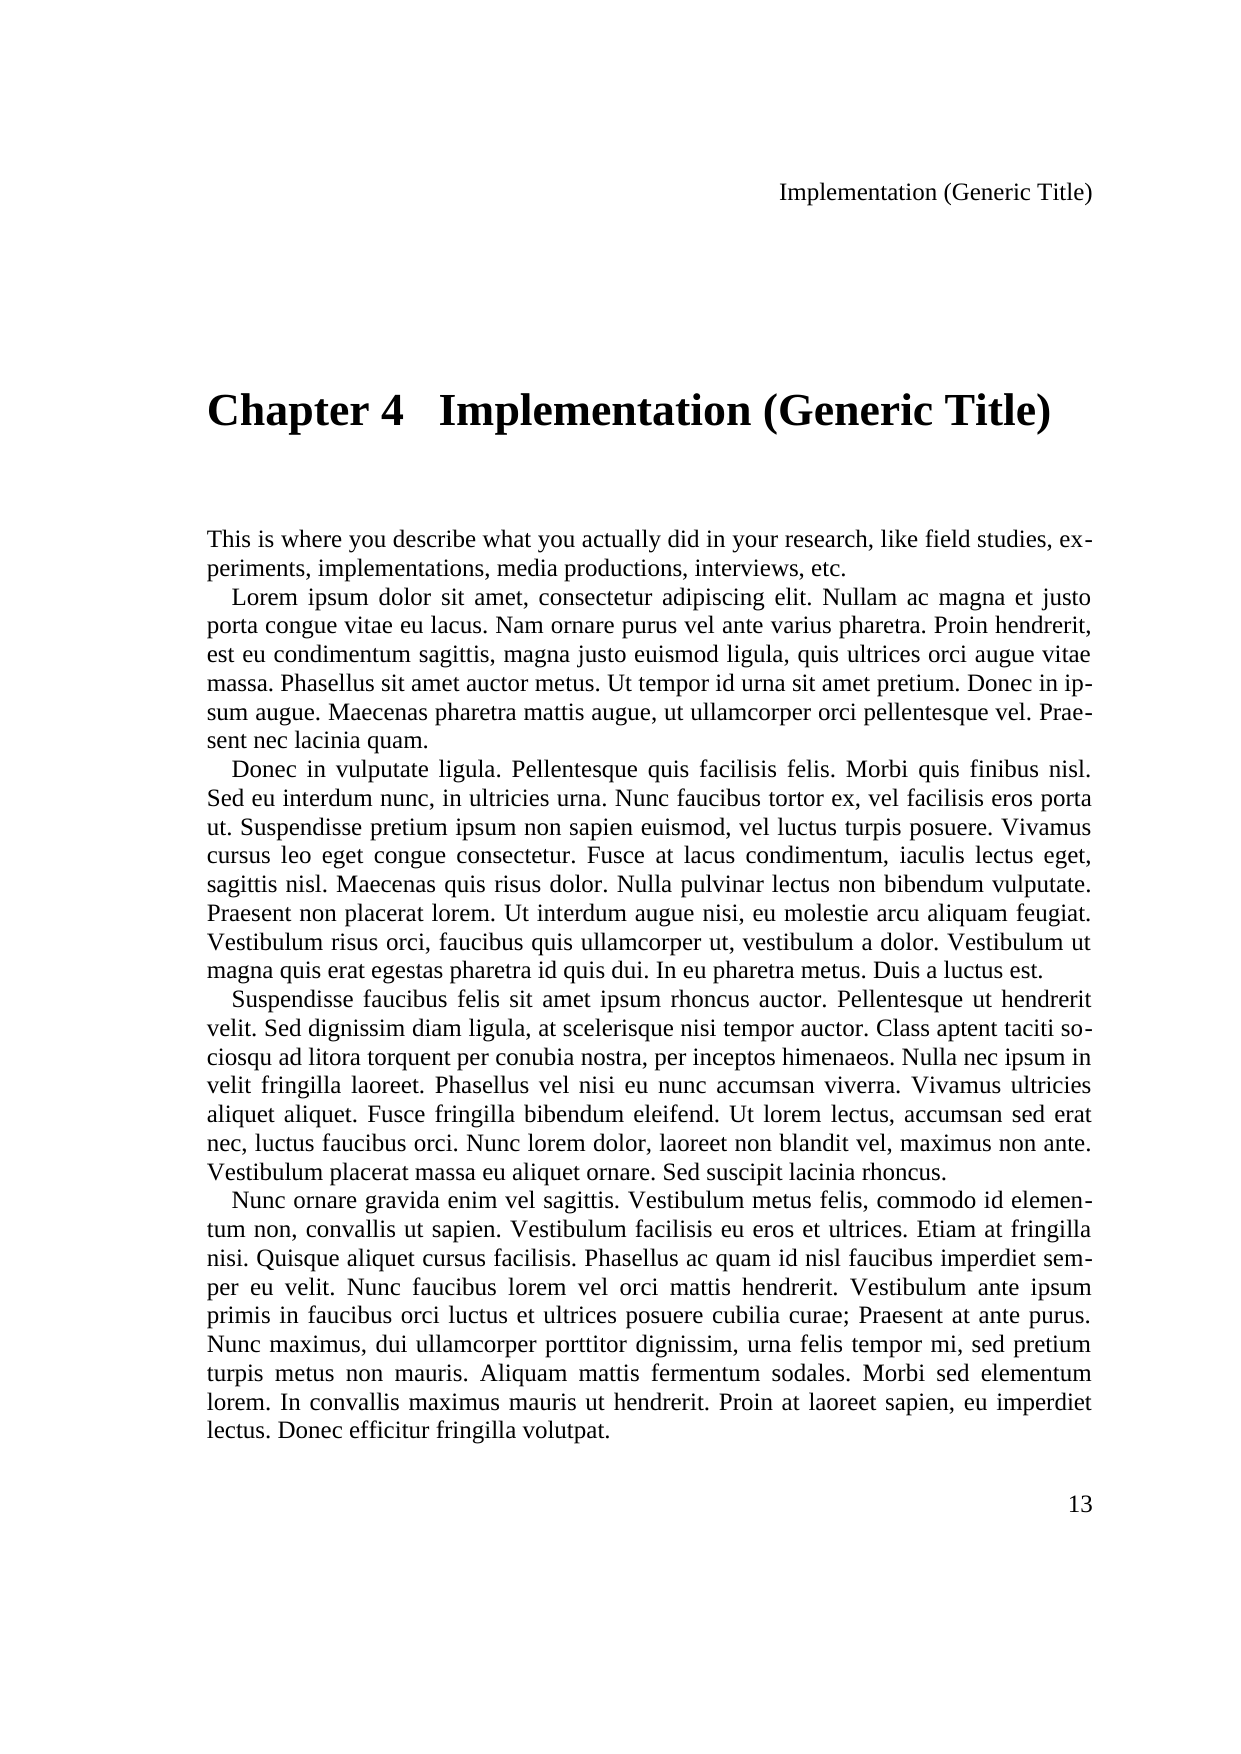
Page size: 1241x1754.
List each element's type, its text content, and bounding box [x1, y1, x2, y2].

text Suspendisse faucibus felis sit amet ipsum rhoncus auctor. Pellentesque ut hendrerit velit. Sed dignissim diam ligula, at scelerisque nisi tempor auctor. Class aptent taciti so­ciosqu ad litora torquent per conubia nostra, per inceptos himenaeos. Nulla nec ipsum in velit fringilla laoreet. Phasellus vel nisi eu nunc accumsan viverra. Vivamus ultricies aliquet aliquet. Fusce fringilla bibendum eleifend. Ut lorem lectus, accumsan sed erat nec, luctus faucibus orci. Nunc lorem dolor, laoreet non blandit vel, maximus non ante. Vestibulum placerat massa eu aliquet ornare. Sed suscipit lacinia rhoncus. [207, 984, 1093, 1186]
subtitle Implementation (Generic Title) [207, 383, 1093, 436]
text This is where you describe what you actually did in your research, like field studies, ex­periments, implementations, media productions, interviews, etc. [207, 524, 1093, 582]
text Donec in vulputate ligula. Pellentesque quis facilisis felis. Morbi quis finibus nisl. Sed eu interdum nunc, in ultricies urna. Nunc faucibus tortor ex, vel facilisis eros porta ut. Suspendisse pretium ipsum non sapien euismod, vel luctus turpis posuere. Vivamus cursus leo eget congue consectetur. Fusce at lacus condimentum, iaculis lectus eget, sagittis nisl. Maecenas quis risus dolor. Nulla pulvinar lectus non bibendum vulputate. Praesent non placerat lorem. Ut interdum augue nisi, eu molestie arcu aliquam feugiat. Vestibulum risus orci, faucibus quis ullamcorper ut, vestibulum a dolor. Vestibulum ut magna quis erat egestas pharetra id quis dui. In eu pharetra metus. Duis a luctus est. [207, 754, 1093, 984]
text Lorem ipsum dolor sit amet, consectetur adipiscing elit. Nullam ac magna et justo porta congue vitae eu lacus. Nam ornare purus vel ante varius pharetra. Proin hendrerit, est eu condimentum sagittis, magna justo euismod ligula, quis ultrices orci augue vitae massa. Phasellus sit amet auctor metus. Ut tempor id urna sit amet pretium. Donec in ip­sum augue. Maecenas pharetra mattis augue, ut ullamcorper orci pellentesque vel. Prae­sent nec lacinia quam. [207, 582, 1093, 754]
text Nunc ornare gravida enim vel sagittis. Vestibulum metus felis, commodo id elemen­tum non, convallis ut sapien. Vestibulum facilisis eu eros et ultrices. Etiam at fringilla nisi. Quisque aliquet cursus facilisis. Phasellus ac quam id nisl faucibus imperdiet sem­per eu velit. Nunc faucibus lorem vel orci mattis hendrerit. Vestibulum ante ipsum primis in faucibus orci luctus et ultrices posuere cubilia curae; Praesent at ante purus. Nunc maximus, dui ullamcorper porttitor dignissim, urna felis tempor mi, sed pretium turpis metus non mauris. Aliquam mattis fermentum sodales. Morbi sed elementum lorem. In convallis maximus mauris ut hendrerit. Proin at laoreet sapien, eu imperdiet lectus. Donec efficitur fringilla volutpat. [207, 1186, 1093, 1444]
